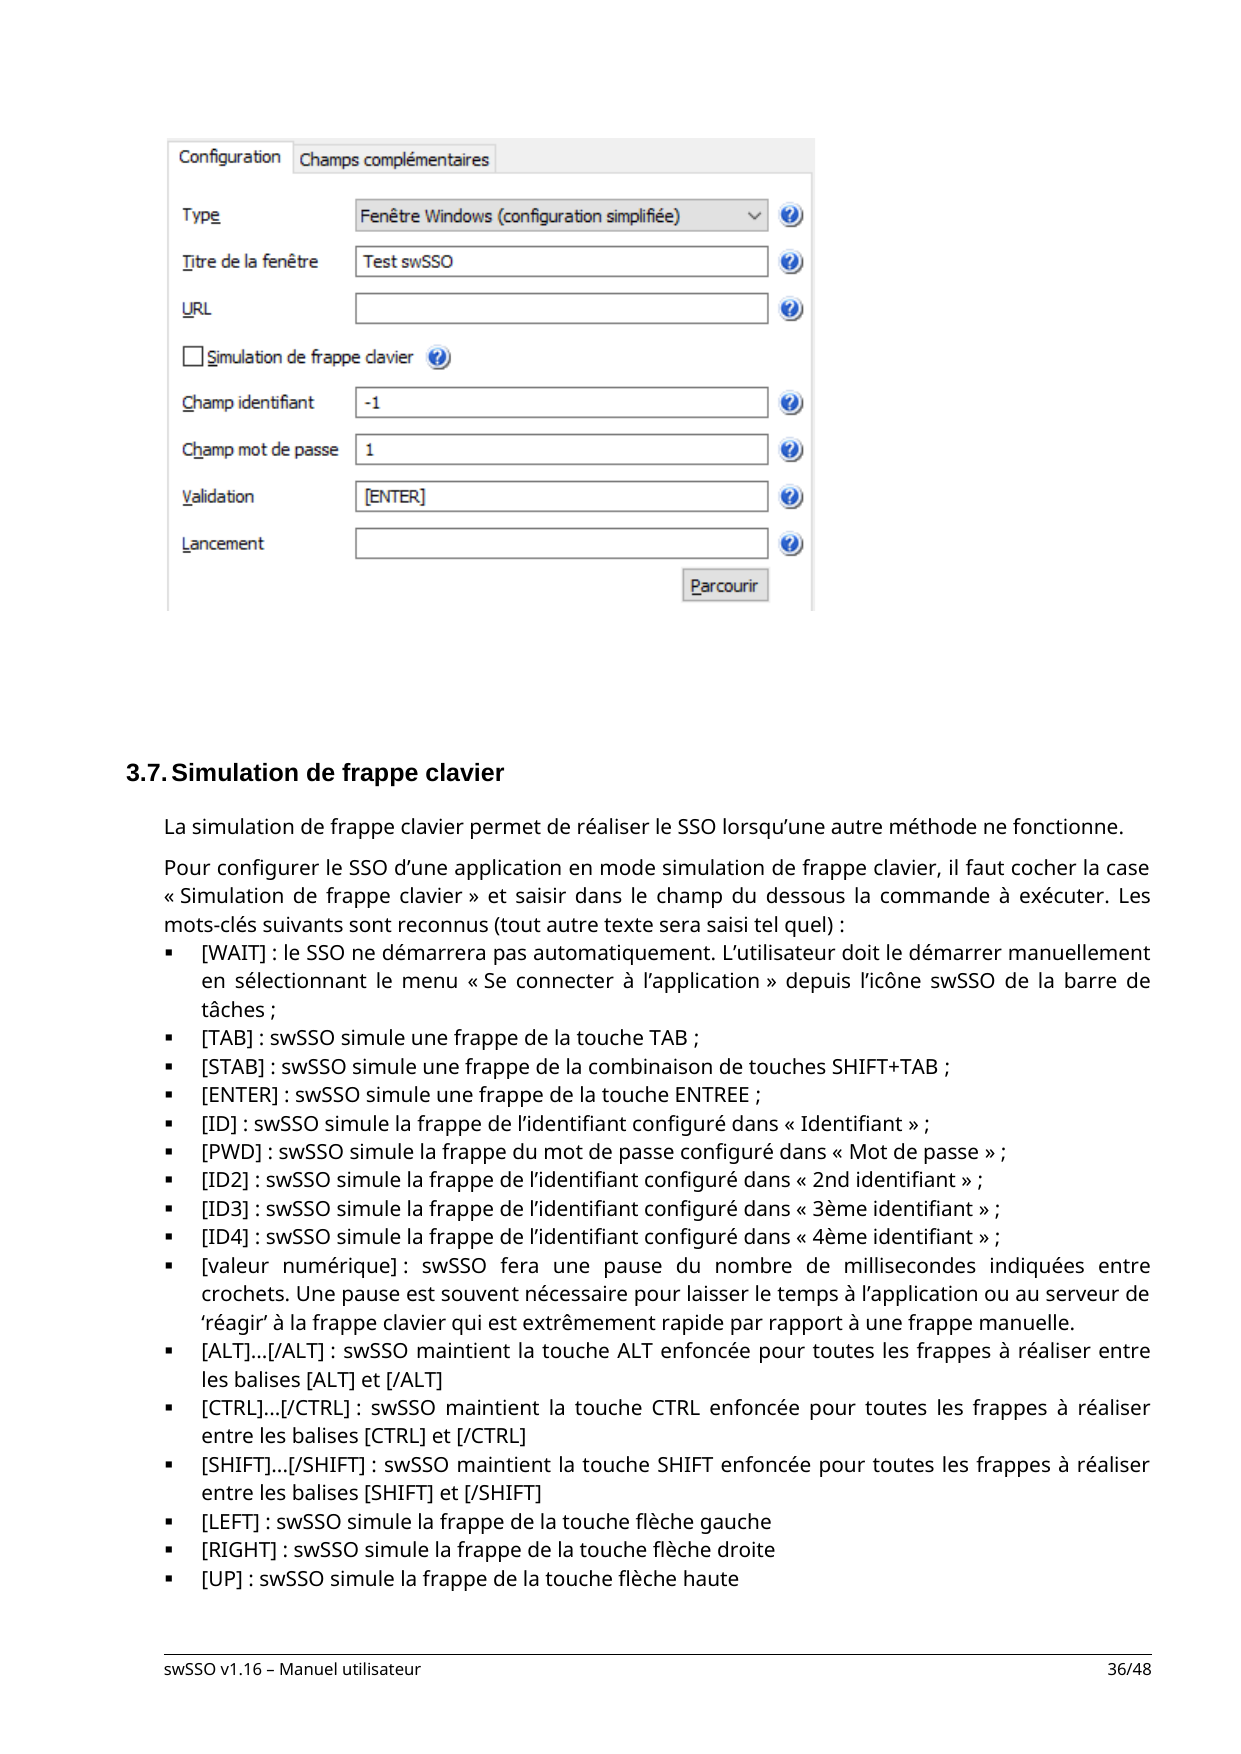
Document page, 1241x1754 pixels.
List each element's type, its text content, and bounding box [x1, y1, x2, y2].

list [TAB] : swSSO simule une frappe de la touche TAB ; [164, 1023, 1152, 1052]
list [ID4] : swSSO simule la frappe de l’identifiant configuré dans « 4ème identifiant » ; [164, 1222, 1152, 1251]
text La simulation de frappe clavier permet de réaliser le SSO lorsqu’une autre méthode ne fonctionne. [164, 812, 1152, 840]
list [LEFT] : swSSO simule la frappe de la touche flèche gauche [164, 1507, 1152, 1535]
list [ID] : swSSO simule la frappe de l’identifiant configuré dans « Identifiant » ; [164, 1109, 1152, 1137]
list [ALT]...[/ALT] : swSSO maintient la touche ALT enfoncée pour toutes les frappes à réaliser entre les balises [ALT] et [/ALT] [164, 1336, 1152, 1393]
list [ID3] : swSSO simule la frappe de l’identifiant configuré dans « 3ème identifiant » ; [164, 1194, 1152, 1222]
list [PWD] : swSSO simule la frappe du mot de passe configuré dans « Mot de passe » ; [164, 1137, 1152, 1166]
list [WAIT] : le SSO ne démarrera pas automatiquement. L’utilisateur doit le démarrer manuellement en sélectionnant le menu « Se connecter à l’application » depuis l’icône swSSO de la barre de tâches ; [164, 938, 1152, 1023]
list [UP] : swSSO simule la frappe de la touche flèche haute [164, 1564, 1152, 1592]
list [STAB] : swSSO simule une frappe de la combinaison de touches SHIFT+TAB ; [164, 1052, 1152, 1080]
list [SHIFT]...[/SHIFT] : swSSO maintient la touche SHIFT enfoncée pour toutes les frappes à réaliser entre les balises [SHIFT] et [/SHIFT] [164, 1450, 1152, 1507]
subtitle Simulation de frappe clavier [126, 758, 1152, 787]
list [ENTER] : swSSO simule une frappe de la touche ENTREE ; [164, 1080, 1152, 1109]
list [CTRL]...[/CTRL] : swSSO maintient la touche CTRL enfoncée pour toutes les frappes à réaliser entre les balises [CTRL] et [/CTRL] [164, 1393, 1152, 1450]
text Pour configurer le SSO d’une application en mode simulation de frappe clavier, il faut cocher la case « Simulation de frappe clavier » et saisir dans le champ du dessous la commande à exécuter. Les mots-clés suivants sont reconnus (tout autre texte sera saisi tel quel) : [164, 853, 1152, 938]
list [valeur numérique] : swSSO fera une pause du nombre de millisecondes indiquées entre crochets. Une pause est souvent nécessaire pour laisser le temps à l’application ou au serveur de ‘réagir’ à la frappe clavier qui est extrêmement rapide par rapport à une frappe manuelle. [164, 1251, 1152, 1336]
list [RIGHT] : swSSO simule la frappe de la touche flèche droite [164, 1535, 1152, 1564]
list [ID2] : swSSO simule la frappe de l’identifiant configuré dans « 2nd identifiant » ; [164, 1166, 1152, 1194]
picture [166, 138, 816, 611]
